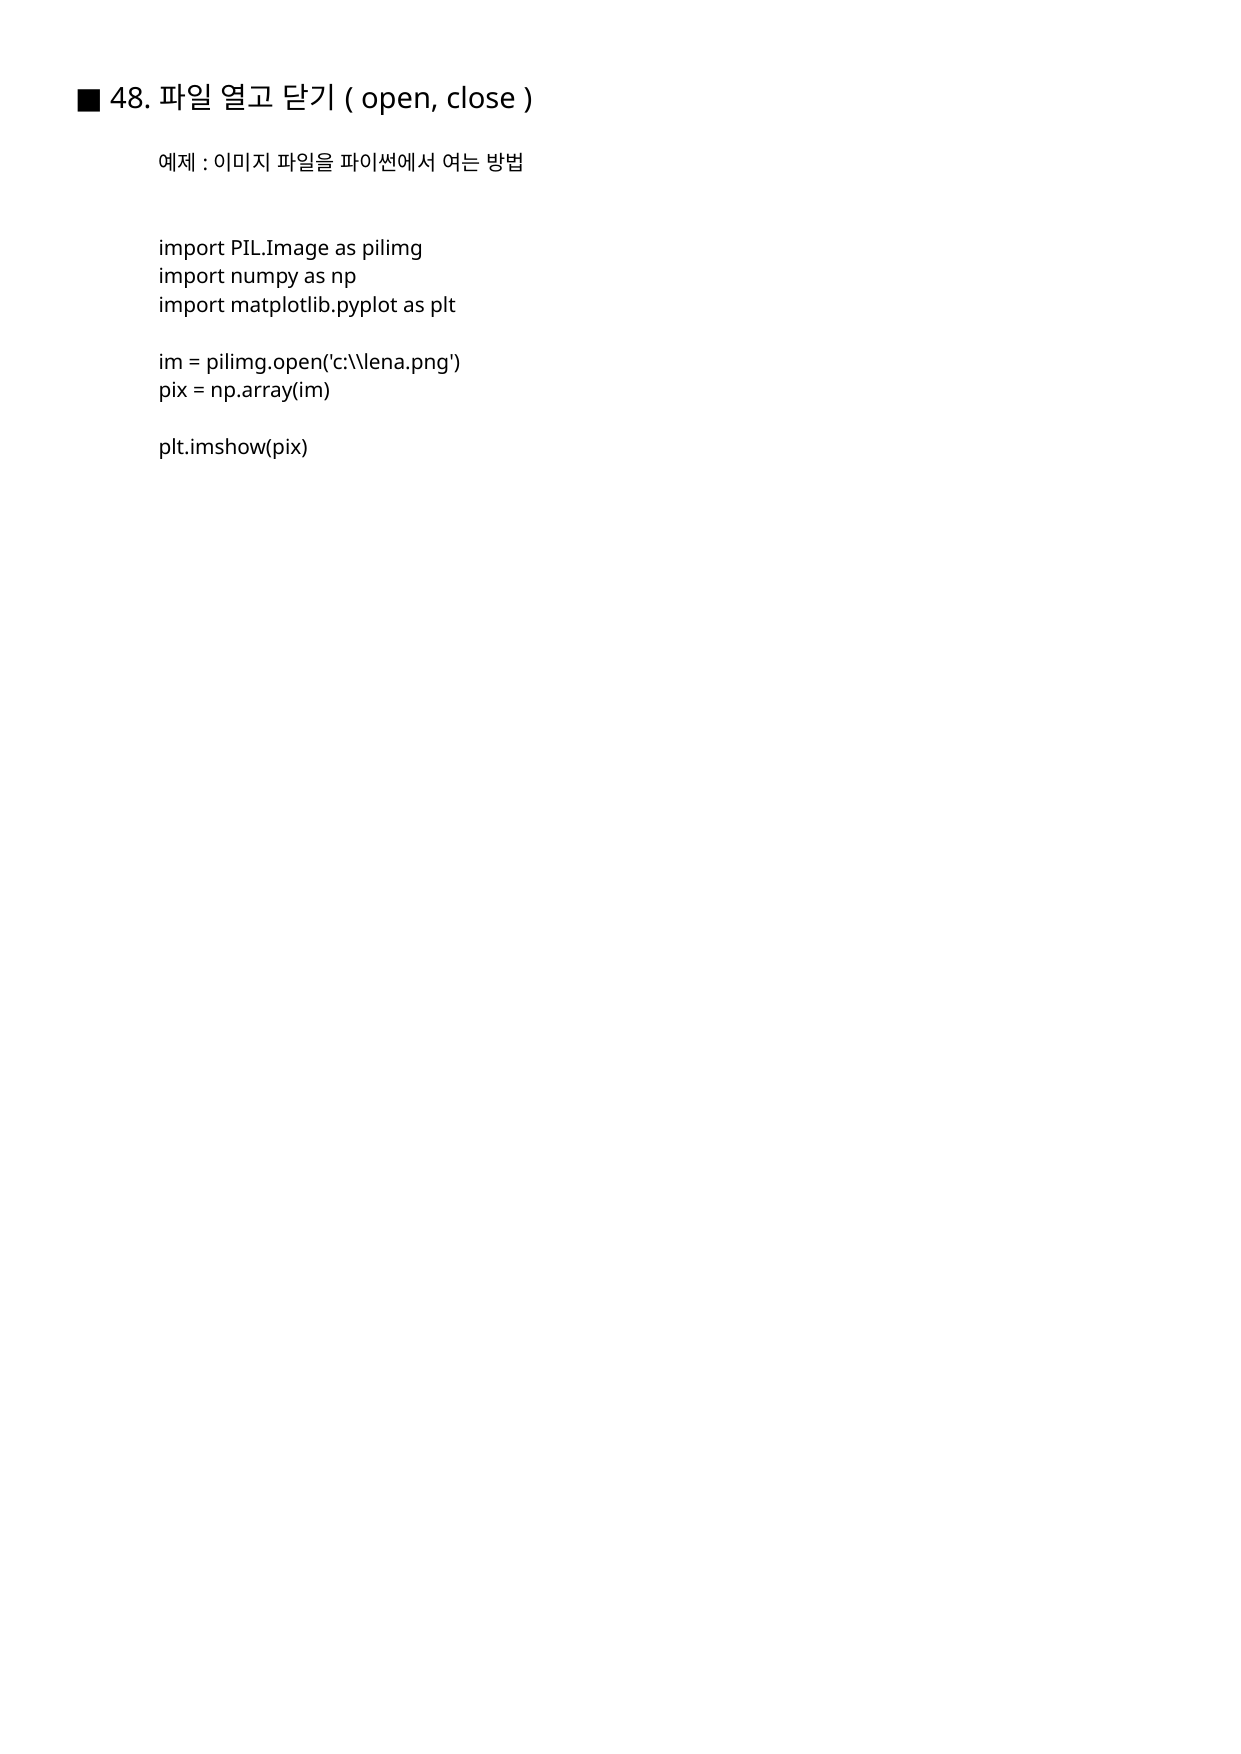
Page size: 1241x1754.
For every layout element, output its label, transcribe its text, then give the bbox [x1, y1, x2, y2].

text import numpy as np [75, 261, 1165, 290]
subtitle ■ 48. 파일 열고 닫기 ( open, close ) [75, 75, 1165, 117]
text im = pilimg.open('c:\\lena.png') [75, 347, 1165, 375]
text plt.imshow(pix) [75, 432, 1165, 461]
text pix = np.array(im) [75, 375, 1165, 404]
text import PIL.Image as pilimg [75, 233, 1165, 261]
text import matplotlib.pyplot as plt [75, 290, 1165, 318]
text 예제 : 이미지 파일을 파이썬에서 여는 방법 [75, 146, 1165, 176]
